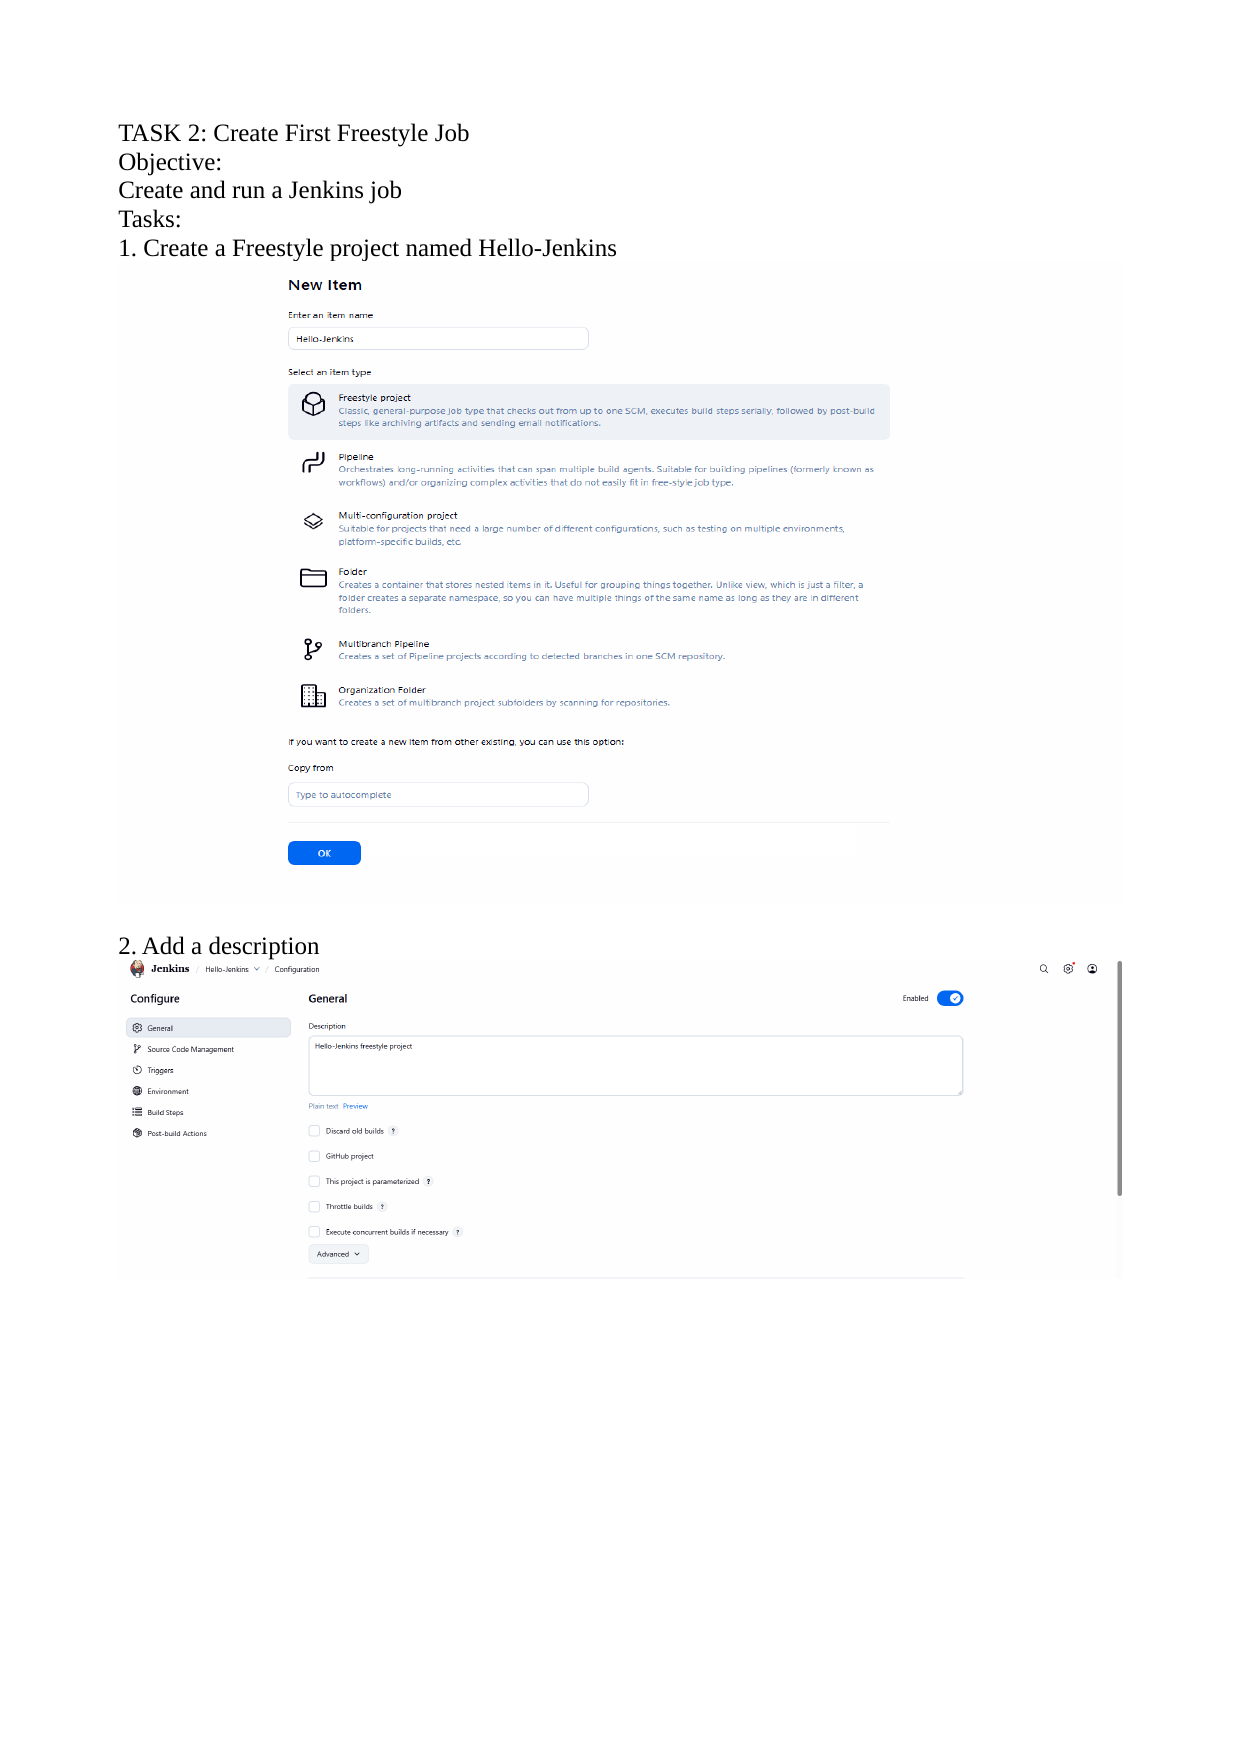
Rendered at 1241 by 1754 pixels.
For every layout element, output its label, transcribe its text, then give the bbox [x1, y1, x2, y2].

text Create and run a Jenkins job [118, 176, 1122, 204]
text Tasks: [118, 204, 1122, 233]
text Objective: [118, 147, 1122, 176]
text 2. Add a description [118, 931, 1122, 960]
picture [118, 960, 1123, 1279]
text 1. Create a Freestyle project named Hello-Jenkins [118, 233, 1122, 261]
text TASK 2: Create First Freestyle Job [118, 118, 1122, 147]
picture [118, 261, 1123, 903]
